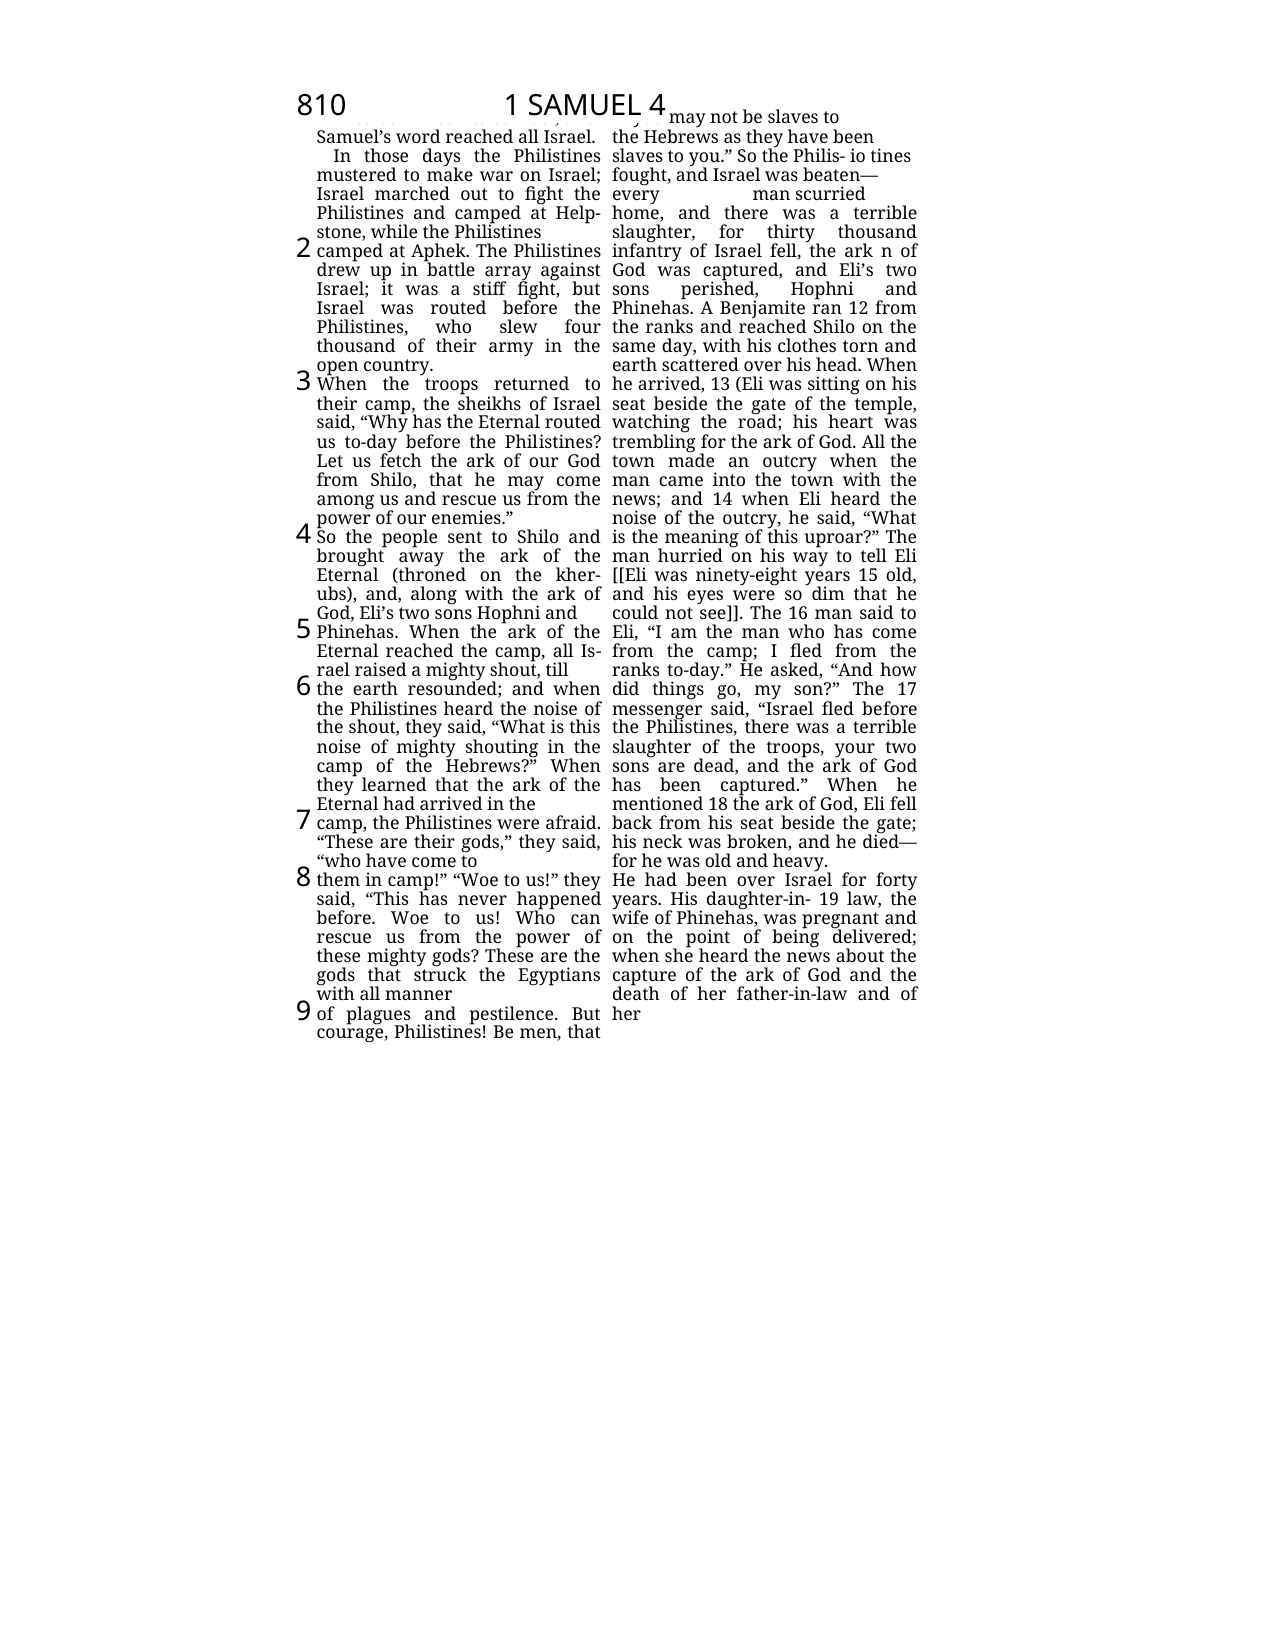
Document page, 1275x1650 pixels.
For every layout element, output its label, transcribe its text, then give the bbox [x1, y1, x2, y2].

text home, and there was a terrible slaughter, for thirty thousand infantry of Israel fell, the ark n of God was captured, and Eli’s two sons perished, Hophni and Phinehas. A Benjamite ran 12 from the ranks and reached Shilo on the same day, with his clothes torn and earth scattered over his head. When he arrived, 13 (Eli was sitting on his seat be­side the gate of the temple, watching the road; his heart was trembling for the ark of God. All the town made an outcry when the man came into the town with the news; and 14 when Eli heard the noise of the outcry, he said, “What is the meaning of this uproar?” The man hurried on his way to tell Eli [[Eli was ninety-eight years 15 old, and his eyes were so dim that he could not see]]. The 16 man said to Eli, “I am the man who has come from the camp; I fled from the ranks to-day.” He asked, “And how did things go, my son?” The 17 messenger said, “Israel fled be­fore the Philistines, there was a terrible slaughter of the troops, your two sons are dead, and the ark of God has been cap­tured.” When he mentioned 18 the ark of God, Eli fell back from his seat beside the gate; his neck was broken, and he died—for he was old and heavy. [612, 204, 917, 871]
text vealed himself to Samuel, and Samuel’s word reached all Is­rael. [316, 123, 601, 147]
list So the people sent to Shilo and brought away the ark of the Eternal (throned on the kher- ubs), and, along with the ark of God, Eli’s two sons Hophni and [296, 528, 601, 623]
list of plagues and pestilence. But courage, Philistines! Be men, that you may not be slaves to [612, 109, 917, 128]
list the earth resounded; and when the Philistines heard the noise of the shout, they said, “What is this noise of mighty shouting in the camp of the Hebrews?” When they learned that the ark of the Eternal had arrived in the [296, 681, 601, 814]
list them in camp!” “Woe to us!” they said, “This has never hap­pened before. Woe to us! Who can rescue us from the power of these mighty gods? These are the gods that struck the Egyptians with all manner [296, 871, 601, 1005]
list camp, the Philistines were afraid. “These are their gods,” they said, “who have come to [296, 814, 601, 871]
list of plagues and pestilence. But courage, Philistines! Be men, that you may not be slaves to [296, 1005, 601, 1043]
text He had been over Israel for forty years. His daughter-in- 19 law, the wife of Phinehas, was pregnant and on the point of being delivered; when she heard the news about the capture of the ark of God and the death of her father-in-law and of her [612, 871, 917, 1024]
text the Hebrews as they have been slaves to you.” So the Philis- io tines fought, and Israel was beaten—every man scurried [612, 128, 917, 204]
list When the troops returned to their camp, the sheikhs of Israel said, “Why has the Eternal routed us to-day before the Phil­istines? Let us fetch the ark of our God from Shilo, that he may come among us and rescue us from the power of our enemies.” [296, 376, 601, 528]
list Phinehas. When the ark of the Eternal reached the camp, all Is­rael raised a mighty shout, till [296, 623, 601, 681]
list camped at Aphek. The Philis­tines drew up in battle array against Israel; it was a stiff fight, but Israel was routed before the Philistines, who slew four thousand of their army in the open country. [296, 242, 601, 376]
text In those days the Philistines mustered to make war on Israel; Israel marched out to fight the Philistines and camped at Help- stone, while the Philistines [316, 147, 601, 242]
